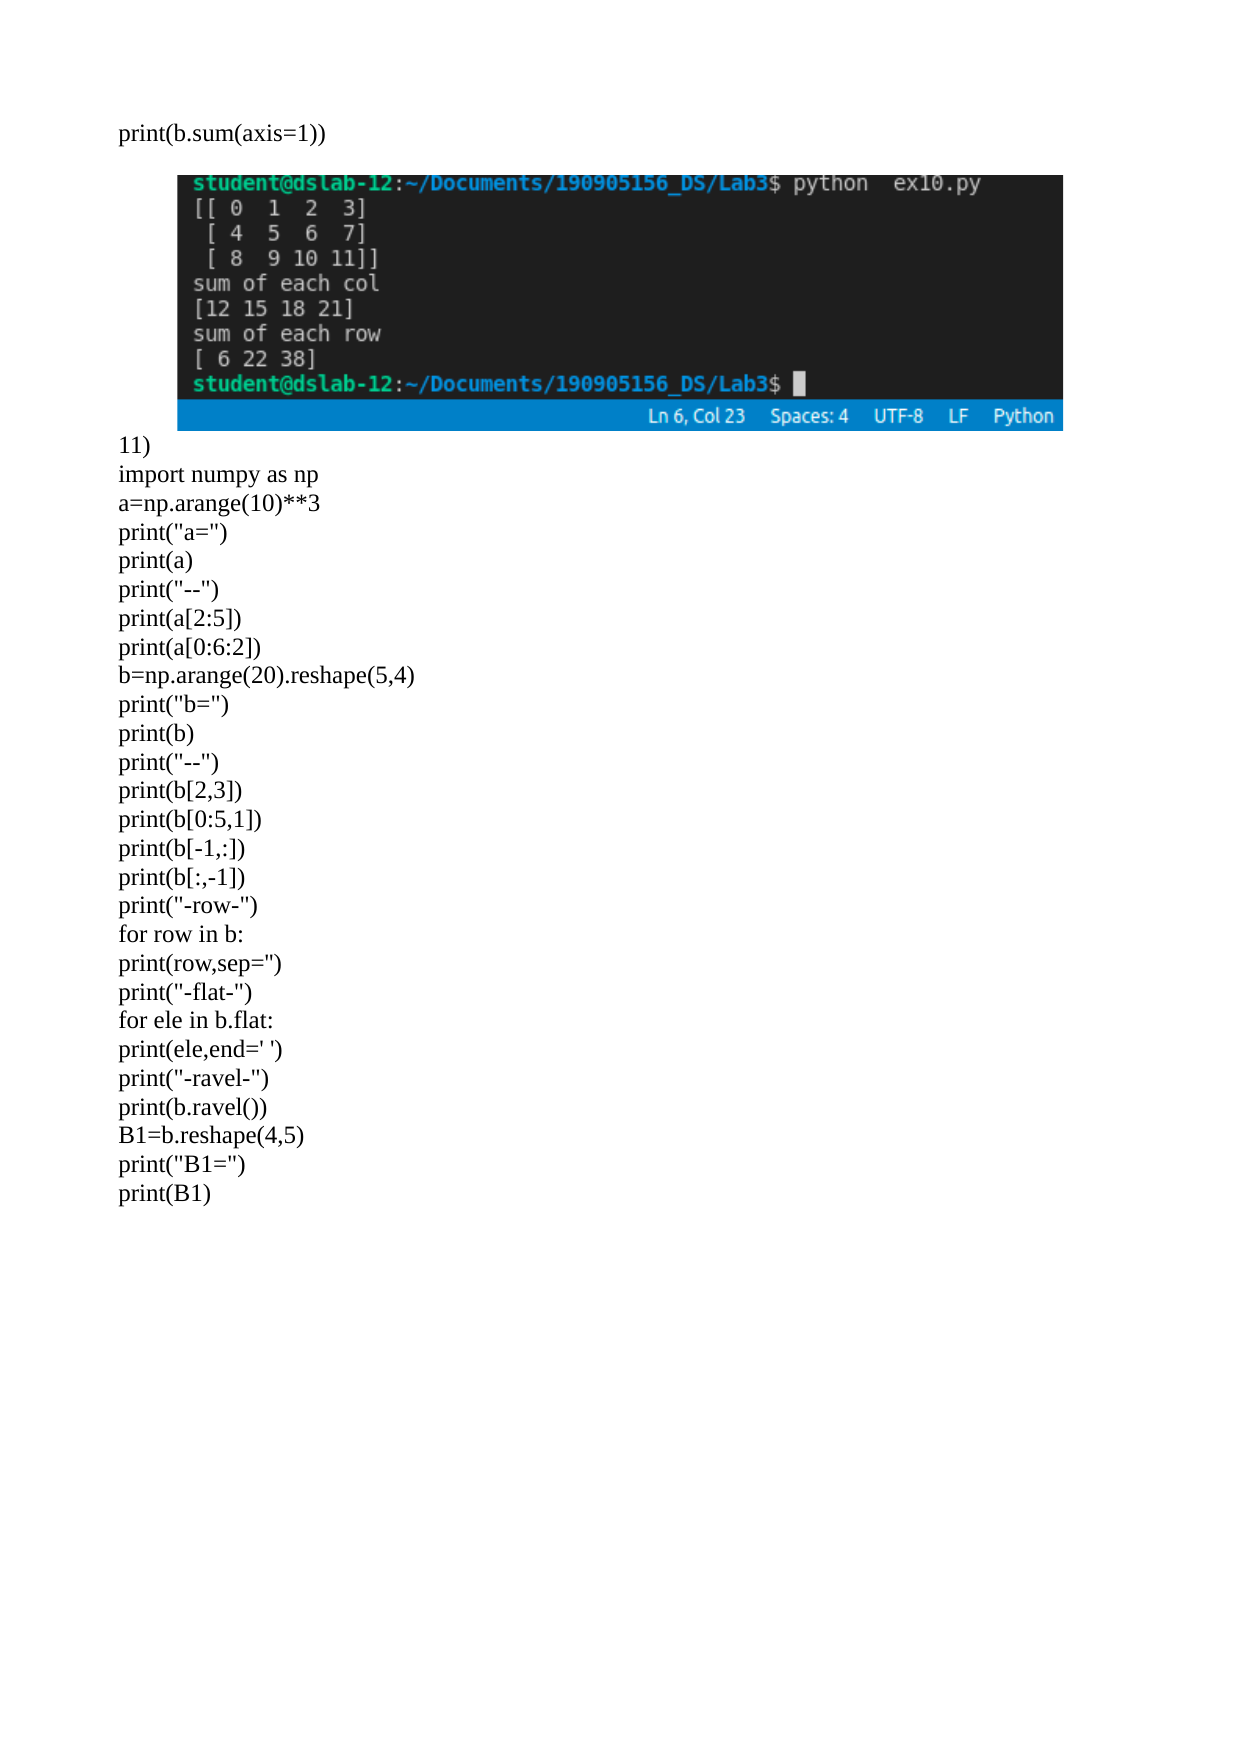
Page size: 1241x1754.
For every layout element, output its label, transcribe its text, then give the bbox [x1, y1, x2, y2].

text b=np.arange(20).reshape(5,4) [118, 660, 1122, 689]
text print(row,sep='') [118, 948, 1122, 977]
picture [177, 175, 1064, 431]
text for ele in b.flat: [118, 1005, 1122, 1034]
text print(a[0:6:2]) [118, 632, 1122, 660]
text print(b[0:5,1]) [118, 804, 1122, 833]
text B1=b.reshape(4,5) [118, 1120, 1122, 1149]
text a=np.arange(10)**3 [118, 488, 1122, 517]
text 11) [118, 176, 1122, 459]
text print("b=") [118, 689, 1122, 718]
text print(b.ravel()) [118, 1092, 1122, 1120]
text print(ele,end=' ') [118, 1034, 1122, 1063]
text print("--") [118, 574, 1122, 603]
text print("--") [118, 747, 1122, 775]
text print(b.sum(axis=1)) [118, 118, 1122, 147]
text print("B1=") [118, 1149, 1122, 1178]
text print(b[:,-1]) [118, 862, 1122, 890]
text print("-ravel-") [118, 1063, 1122, 1092]
text print(b[-1,:]) [118, 833, 1122, 862]
text print(b) [118, 718, 1122, 747]
text print(B1) [118, 1178, 1122, 1207]
text print("a=") [118, 517, 1122, 545]
text print("-row-") [118, 890, 1122, 919]
text print(a) [118, 545, 1122, 574]
text for row in b: [118, 919, 1122, 948]
text print("-flat-") [118, 977, 1122, 1005]
text import numpy as np [118, 459, 1122, 488]
text print(a[2:5]) [118, 603, 1122, 632]
text print(b[2,3]) [118, 775, 1122, 804]
